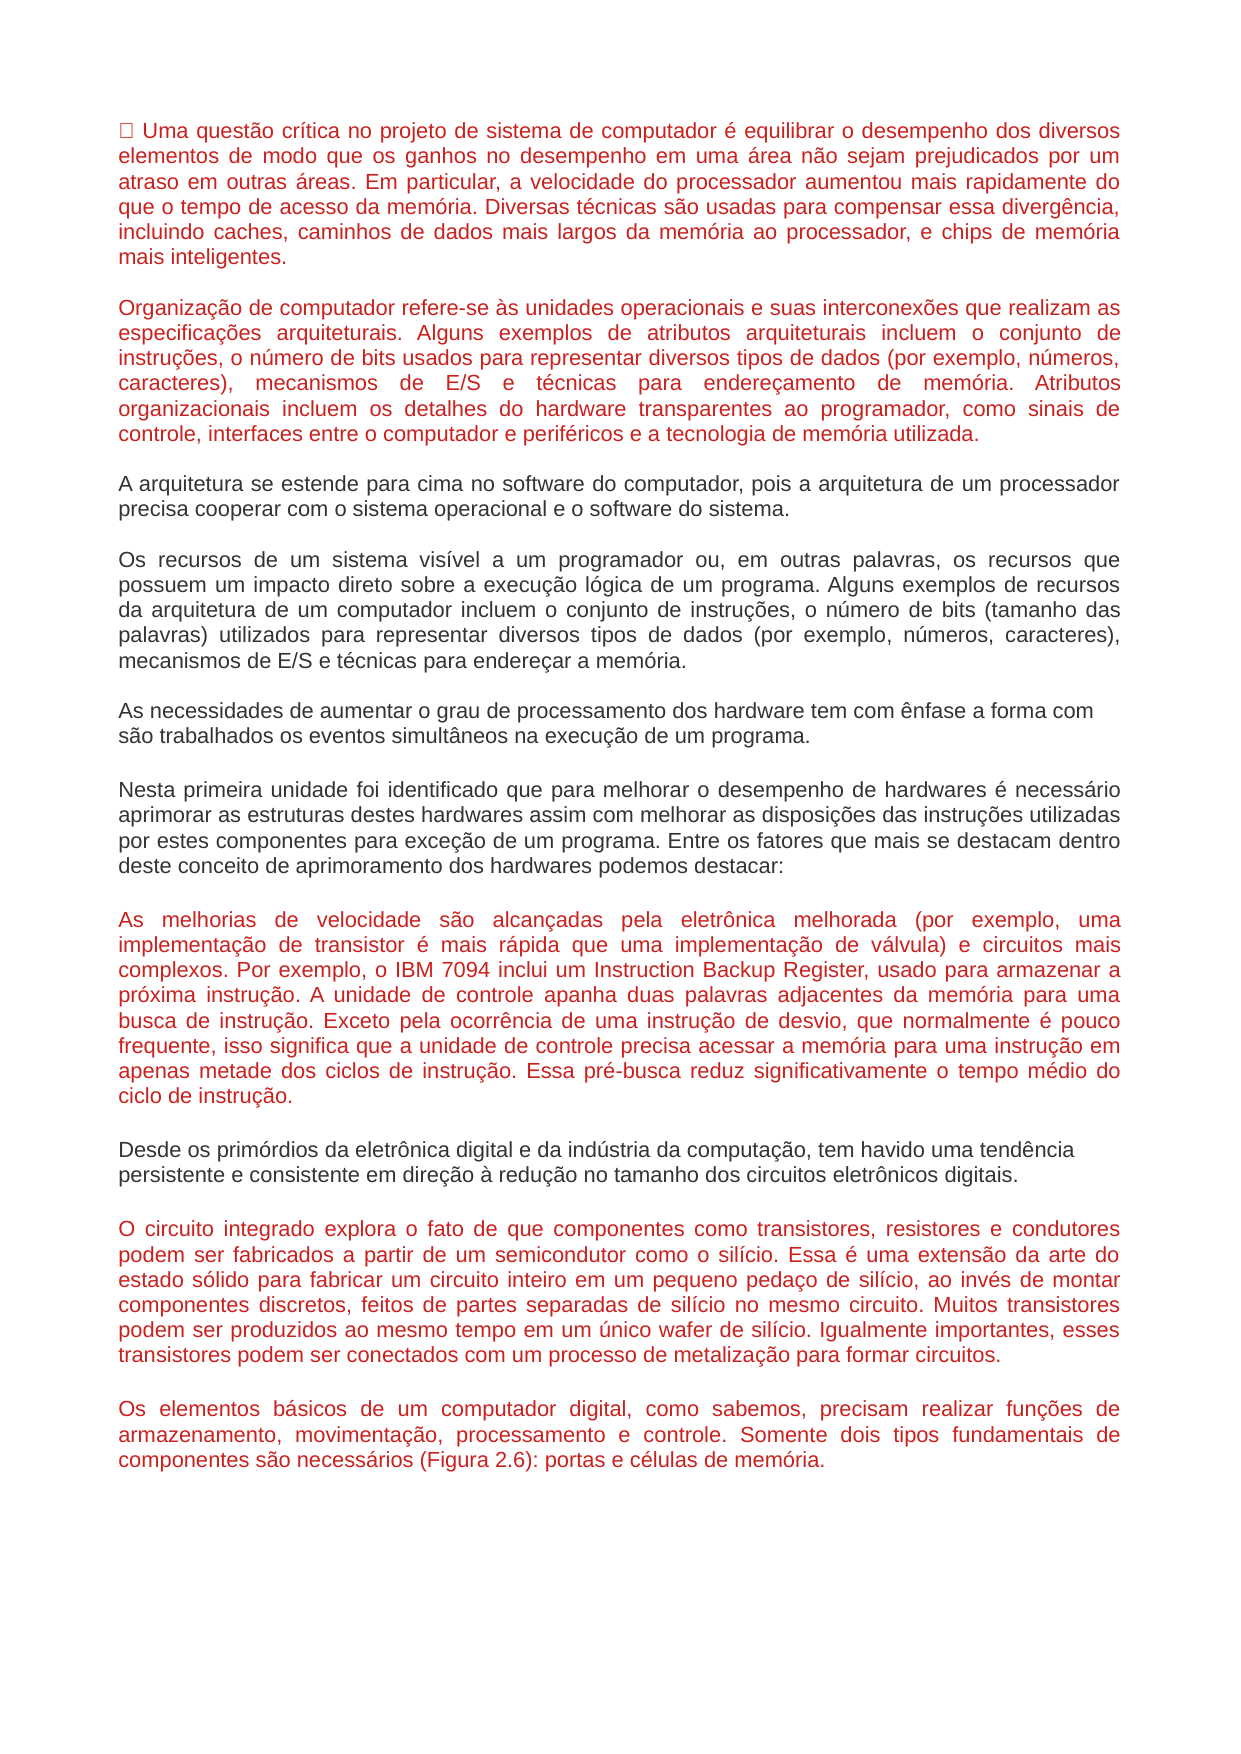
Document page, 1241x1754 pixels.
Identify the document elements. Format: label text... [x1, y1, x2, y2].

text O circuito integrado explora o fato de que componentes como transistores, resistores e condutores podem ser fabricados a partir de um semicondutor como o silício. Essa é uma extensão da arte do estado sólido para fabricar um circuito inteiro em um pequeno pedaço de silício, ao invés de montar componentes discretos, feitos de partes separadas de silício no mesmo circuito. Muitos transistores podem ser produzidos ao mesmo tempo em um único wafer de silício. Igualmente importantes, esses transistores podem ser conectados com um processo de metalização para formar circuitos. [118, 1216, 1122, 1367]
text Desde os primórdios da eletrônica digital e da indústria da computação, tem havido uma tendência persistente e consistente em direção à redução no tamanho dos circuitos eletrônicos digitais. [118, 1137, 1122, 1187]
text Os recursos de um sistema visível a um programador ou, em outras palavras, os recursos que possuem um impacto direto sobre a execução lógica de um programa. Alguns exemplos de recursos da arquitetura de um computador incluem o conjunto de instruções, o número de bits (tamanho das palavras) utilizados para representar diversos tipos de dados (por exemplo, números, caracteres), mecanismos de E/S e técnicas para endereçar a memória. [118, 547, 1122, 673]
text As necessidades de aumentar o grau de processamento dos hardware tem com ênfase a forma com são trabalhados os eventos simultâneos na execução de um programa. [118, 698, 1122, 748]
text As melhorias de velocidade são alcançadas pela eletrônica melhorada (por exemplo, uma implementação de transistor é mais rápida que uma implementação de válvula) e circuitos mais complexos. Por exemplo, o IBM 7094 inclui um Instruction Backup Register, usado para armazenar a próxima instrução. A unidade de controle apanha duas palavras adjacentes da memória para uma busca de instrução. Exceto pela ocorrência de uma instrução de desvio, que normalmente é pouco frequente, isso significa que a unidade de controle precisa acessar a memória para uma instrução em apenas metade dos ciclos de instrução. Essa pré-busca reduz significativamente o tempo médio do ciclo de instrução. [118, 907, 1122, 1108]
text A arquitetura se estende para cima no software do computador, pois a arquitetura de um processador precisa cooperar com o sistema operacional e o software do sistema. [118, 471, 1122, 521]
text  Uma questão crítica no projeto de sistema de computador é equilibrar o desempenho dos diversos elementos de modo que os ganhos no desempenho em uma área não sejam prejudicados por um atraso em outras áreas. Em particular, a velocidade do processador aumentou mais rapidamente do que o tempo de acesso da memória. Diversas técnicas são usadas para compensar essa divergência, incluindo caches, caminhos de dados mais largos da memória ao processador, e chips de memória mais inteligentes. [118, 118, 1122, 269]
text Os elementos básicos de um computador digital, como sabemos, precisam realizar funções de armazenamento, movimentação, processamento e controle. Somente dois tipos fundamentais de componentes são necessários (Figura 2.6): portas e células de memória. [118, 1396, 1122, 1472]
text Nesta primeira unidade foi identificado que para melhorar o desempenho de hardwares é necessário aprimorar as estruturas destes hardwares assim com melhorar as disposições das instruções utilizadas por estes componentes para exceção de um programa. Entre os fatores que mais se destacam dentro deste conceito de aprimoramento dos hardwares podemos destacar: [118, 777, 1122, 878]
text Organização de computador refere-se às unidades operacionais e suas interconexões que realizam as especificações arquiteturais. Alguns exemplos de atributos arquiteturais incluem o conjunto de instruções, o número de bits usados para representar diversos tipos de dados (por exemplo, números, caracteres), mecanismos de E/S e técnicas para endereçamento de memória. Atributos organizacionais incluem os detalhes do hardware transparentes ao programador, como sinais de controle, interfaces entre o computador e periféricos e a tecnologia de memória utilizada. [118, 294, 1122, 446]
